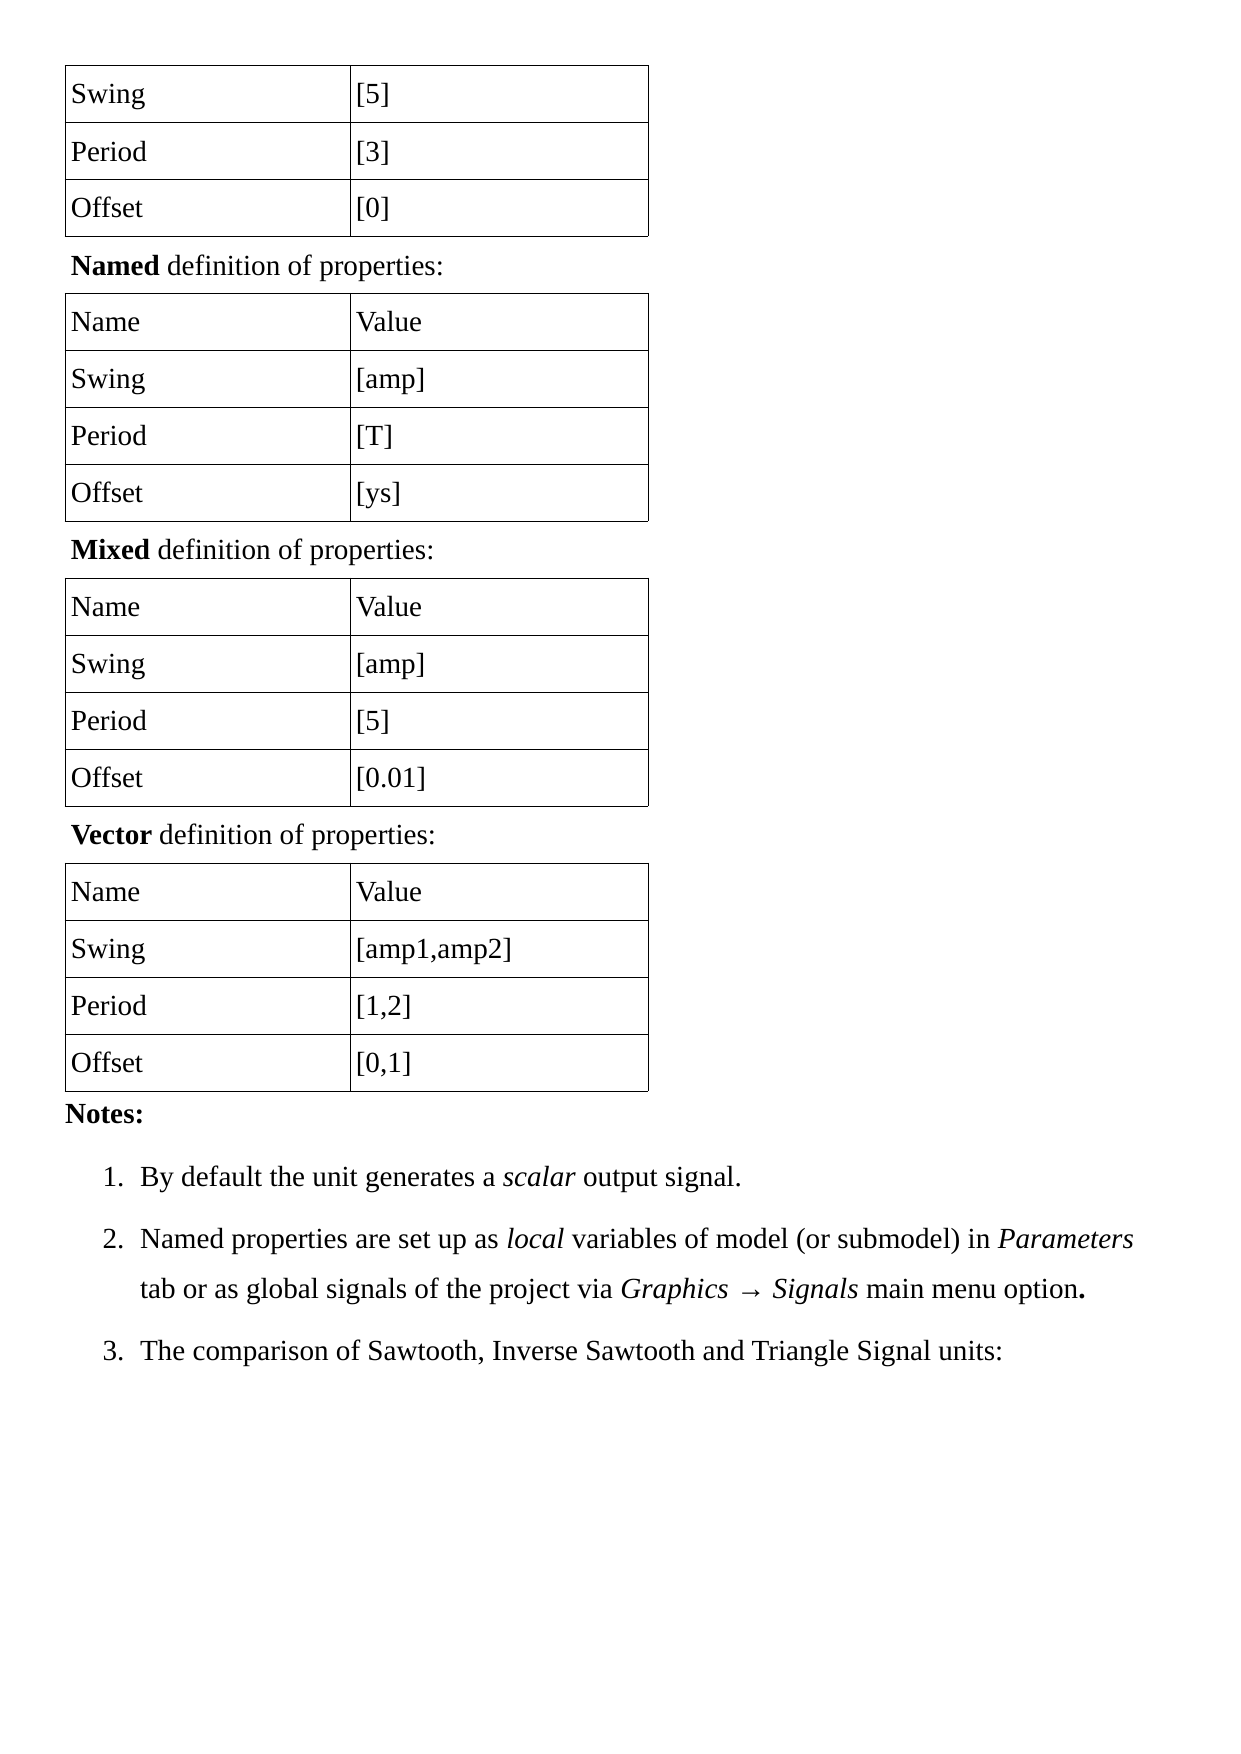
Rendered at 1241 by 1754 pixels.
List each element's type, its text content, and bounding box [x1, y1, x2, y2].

table_cell Period [66, 408, 350, 464]
table_cell Name [66, 864, 350, 919]
table_cell Offset [66, 750, 350, 806]
table_cell Swing [66, 351, 350, 407]
table_cell Period [66, 123, 350, 179]
table_cell The unit generates a repetitive triangle signal (a half of a signal is Sawtooth and the other half is Inverse sawtooth) at the output: , whereare for unit properties, is for output signalis for current simulation time given in seconds, is for fractional part. Properties: Swing –(height of the complete “tooth”, signal amplitude). Triangle signal amplitude at the unit output is. Period – triangular pulse repetition period. Offset –, y-coordinate of the “tooth” (the sawtooth curve lowest point) base. The properties can be vectors:, and , the dimensions of which shall be the same; in this case a vector signal will be generated at the output: Examples of filling in the dialog window for unit properties: Notes: By default the unit generates a scalar output signal. Named properties are set up as local variables of model (or submodel) in Parameters tab or as global signals of the project via Graphics → Signals main menu option. The comparison of Sawtooth, Inverse Sawtooth and Triangle Signal units: [59, 59, 1181, 1379]
table_cell [amp] [351, 351, 648, 407]
table_cell [1,2] [351, 978, 648, 1033]
table_cell Value [351, 864, 648, 919]
table_cell Name [66, 579, 350, 635]
table_cell Vector definition of properties: [65, 807, 648, 863]
table_cell [0] [351, 180, 648, 236]
table_cell [T] [351, 408, 648, 464]
table_cell Value [351, 579, 648, 635]
table_cell [amp] [351, 636, 648, 692]
table_cell [amp1,amp2] [351, 921, 648, 977]
table_cell Offset [66, 180, 350, 236]
table_cell Value [351, 294, 648, 350]
table_cell [0,1] [351, 1035, 648, 1091]
table_cell Swing [66, 921, 350, 977]
table_cell Named definition of properties: [65, 237, 648, 293]
table_cell Name [66, 294, 350, 350]
table_cell Offset [66, 1035, 350, 1091]
table_cell [0.01] [351, 750, 648, 806]
table_cell Period [66, 693, 350, 749]
table_cell [ys] [351, 465, 648, 521]
table_cell Swing [66, 636, 350, 692]
table_cell Mixed definition of properties: [65, 522, 648, 578]
table_cell [5] [351, 693, 648, 749]
table_cell Swing [66, 66, 350, 122]
table_cell [5] [351, 66, 648, 122]
table_cell Period [66, 978, 350, 1033]
table_cell [3] [351, 123, 648, 179]
table_cell Offset [66, 465, 350, 521]
